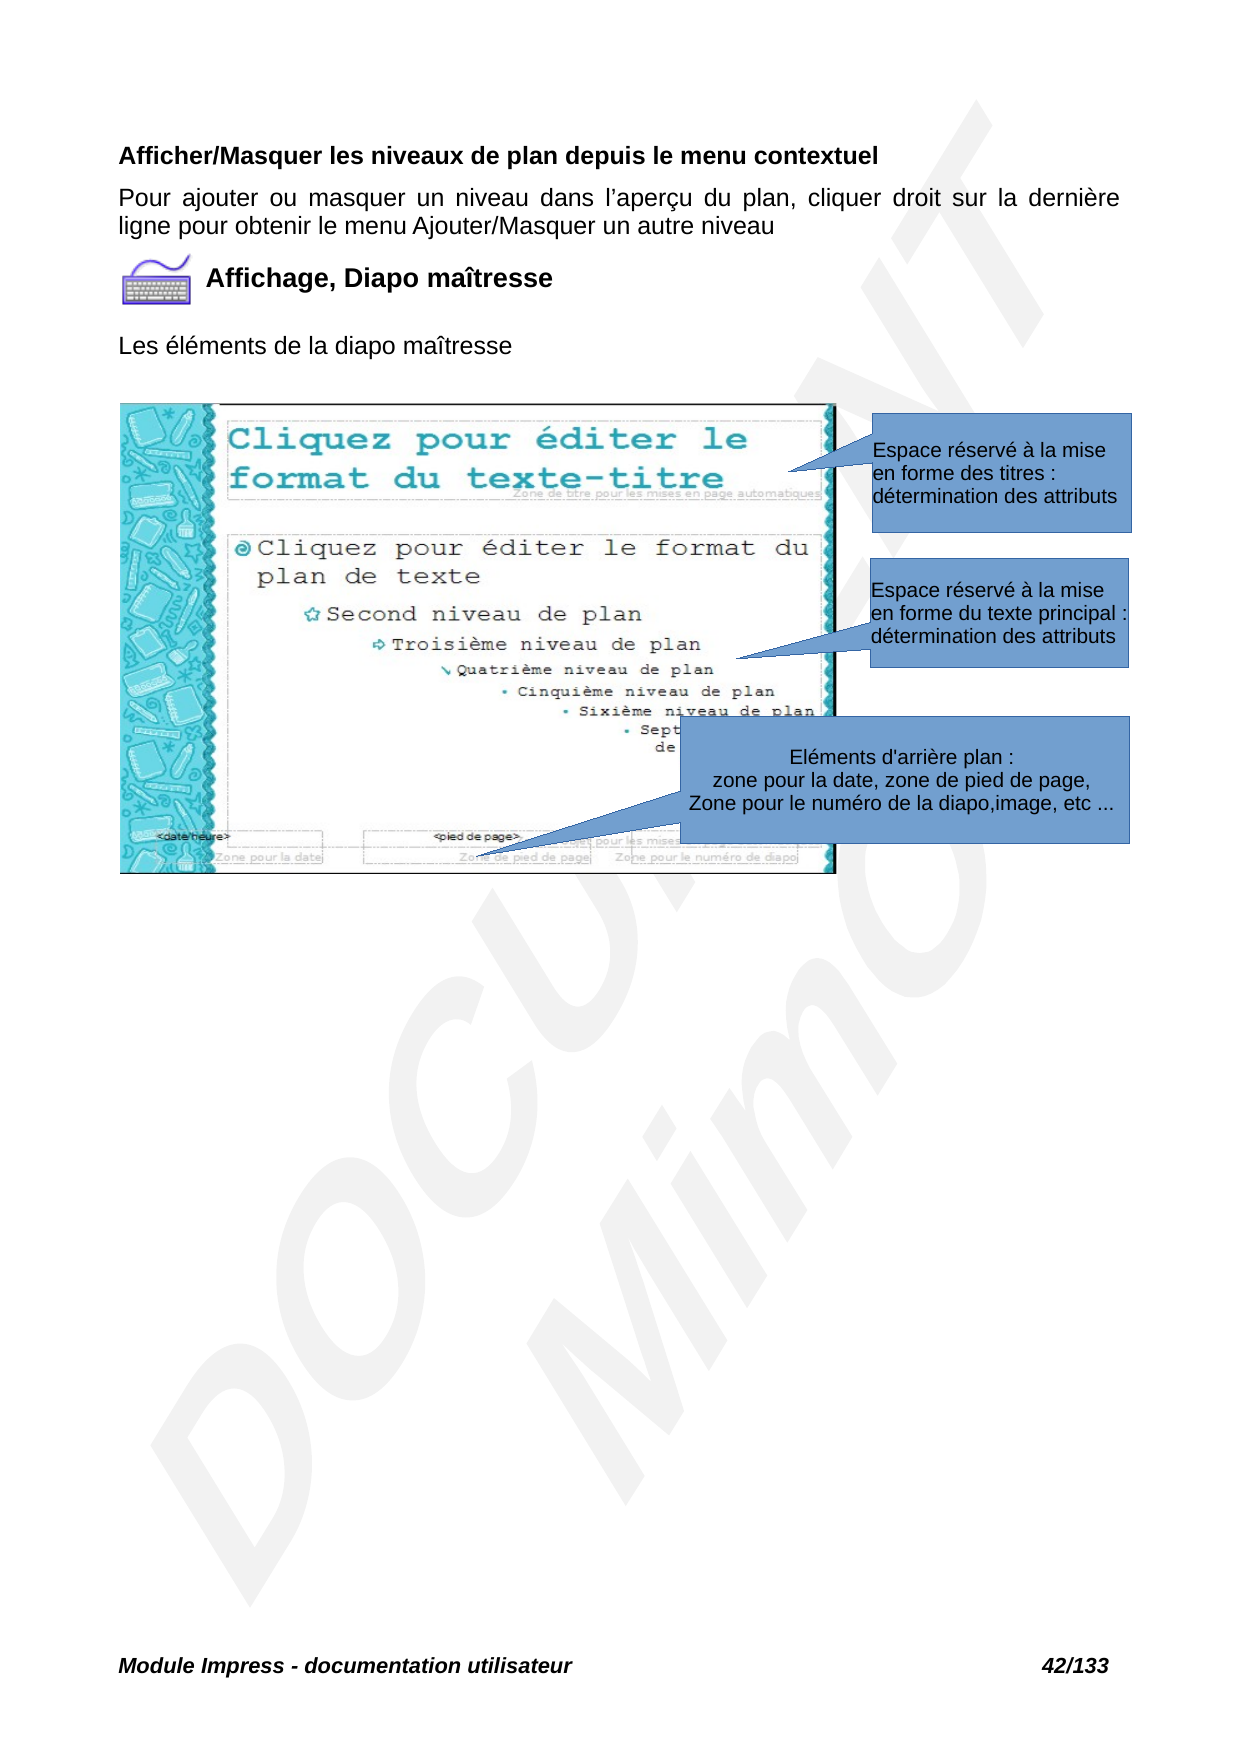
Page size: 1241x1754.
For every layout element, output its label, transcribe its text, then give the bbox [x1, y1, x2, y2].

picture [120, 403, 837, 874]
text Pour ajouter ou masquer un niveau dans l’aperçu du plan, cliquer droit sur la dernière ligne pour obtenir le menu Ajouter/Masquer un autre niveau [118, 183, 1122, 239]
text Affichage, Diapo maîtresse [194, 263, 1122, 293]
text Afficher/Masquer les niveaux de plan depuis le menu contextuel [118, 142, 1122, 169]
picture [118, 244, 194, 319]
text Les éléments de la diapo maîtresse [118, 332, 1122, 360]
